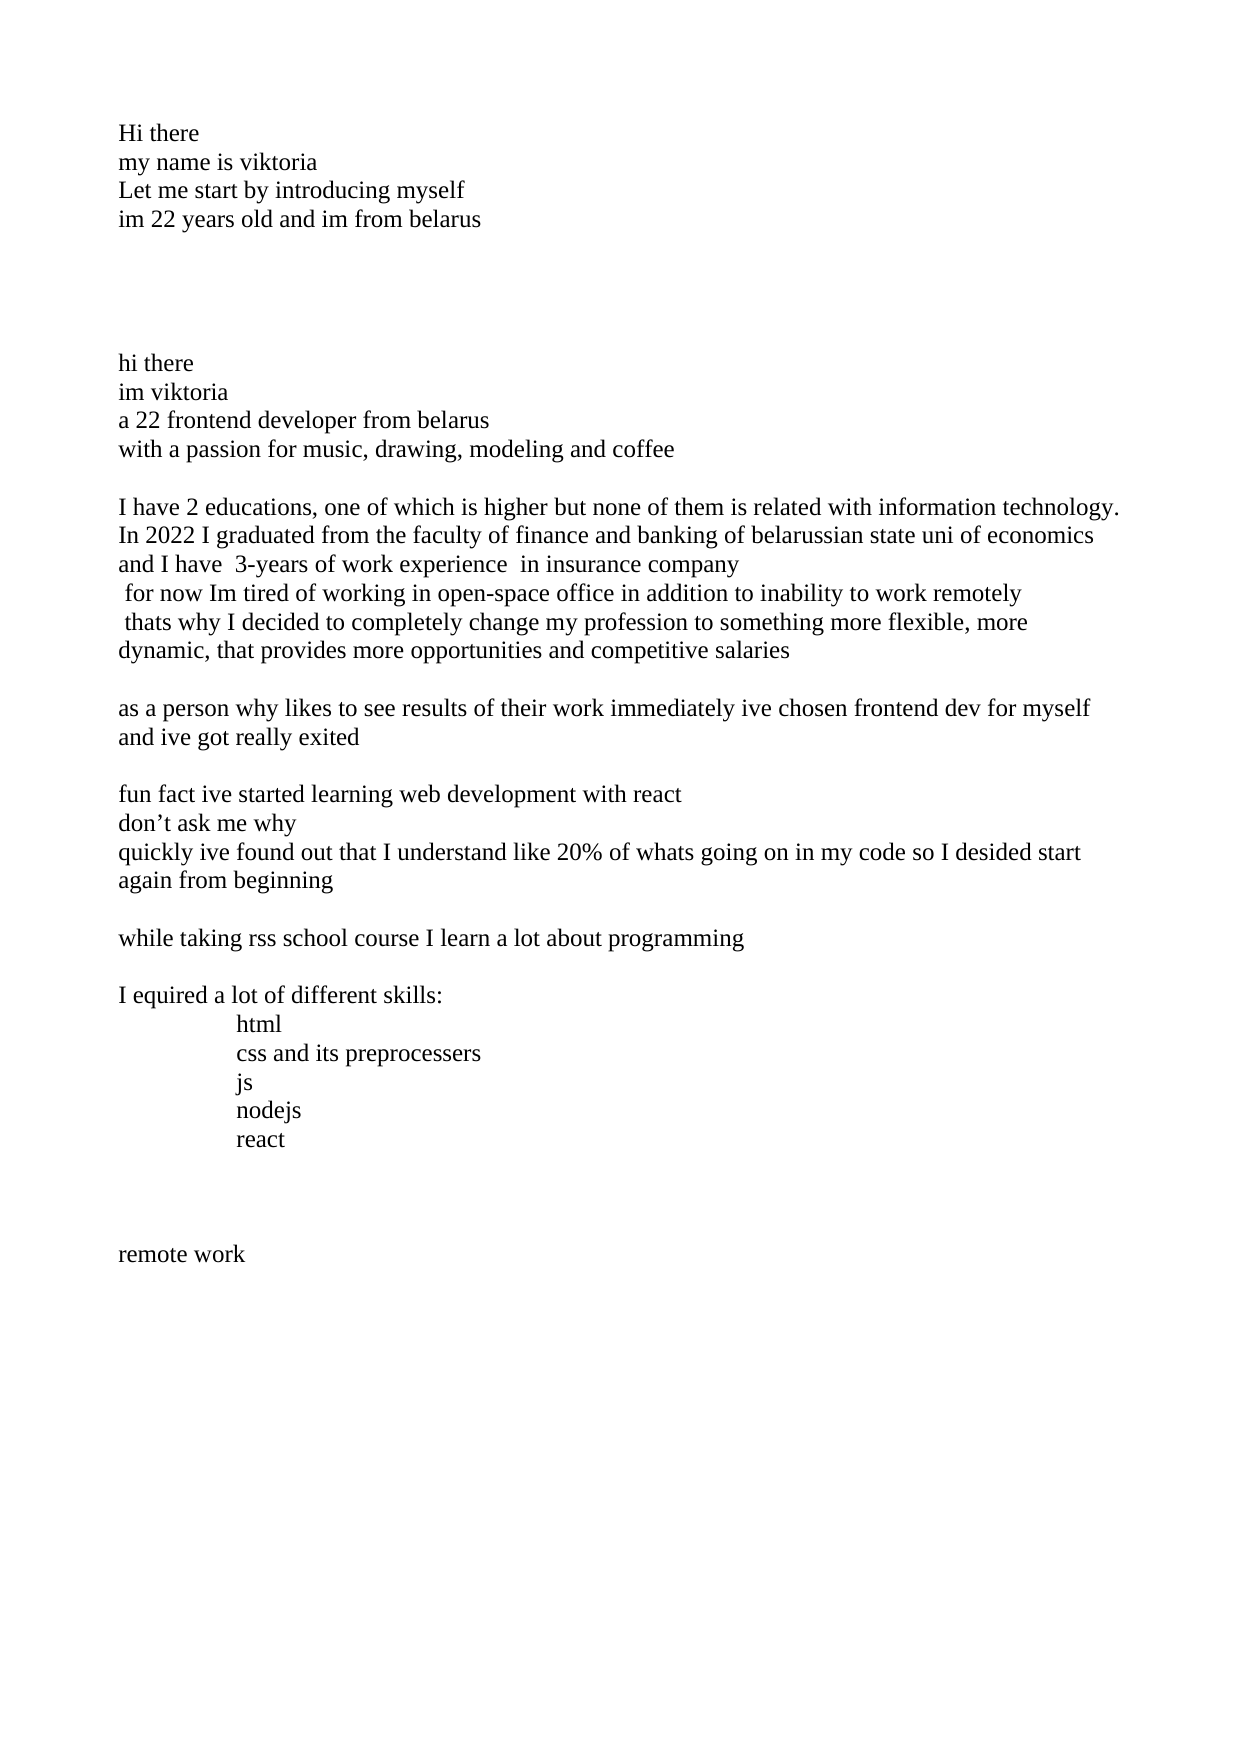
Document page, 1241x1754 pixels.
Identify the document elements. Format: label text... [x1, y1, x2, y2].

text im 22 years old and im from belarus [118, 204, 1122, 233]
text html [118, 1009, 1122, 1038]
text my name is viktoria [118, 147, 1122, 176]
text hi there [118, 348, 1122, 377]
text css and its preprocessers [118, 1038, 1122, 1067]
text quickly ive found out that I understand like 20% of whats going on in my code so I desided start again from beginning [118, 837, 1122, 894]
text remote work [118, 1239, 1122, 1268]
text while taking rss school course I learn a lot about programming [118, 923, 1122, 952]
text Let me start by introducing myself [118, 176, 1122, 204]
text with a passion for music, drawing, modeling and coffee [118, 434, 1122, 463]
text as a person why likes to see results of their work immediately ive chosen frontend dev for myself and ive got really exited [118, 693, 1122, 751]
text react [118, 1124, 1122, 1153]
text nodejs [118, 1096, 1122, 1124]
text fun fact ive started learning web development with react [118, 779, 1122, 808]
text I equired a lot of different skills: [118, 981, 1122, 1009]
text thats why I decided to completely change my profession to something more flexible, more dynamic, that provides more opportunities and competitive salaries [118, 607, 1122, 664]
text a 22 frontend developer from belarus [118, 406, 1122, 434]
text I have 2 educations, one of which is higher but none of them is related with information technology. In 2022 I graduated from the faculty of finance and banking of belarussian state uni of economics and I have 3-years of work experience in insurance company [118, 492, 1122, 578]
text don’t ask me why [118, 808, 1122, 837]
text for now Im tired of working in open-space office in addition to inability to work remotely [118, 578, 1122, 607]
text Hi there [118, 118, 1122, 147]
text im viktoria [118, 377, 1122, 406]
text js [118, 1067, 1122, 1096]
